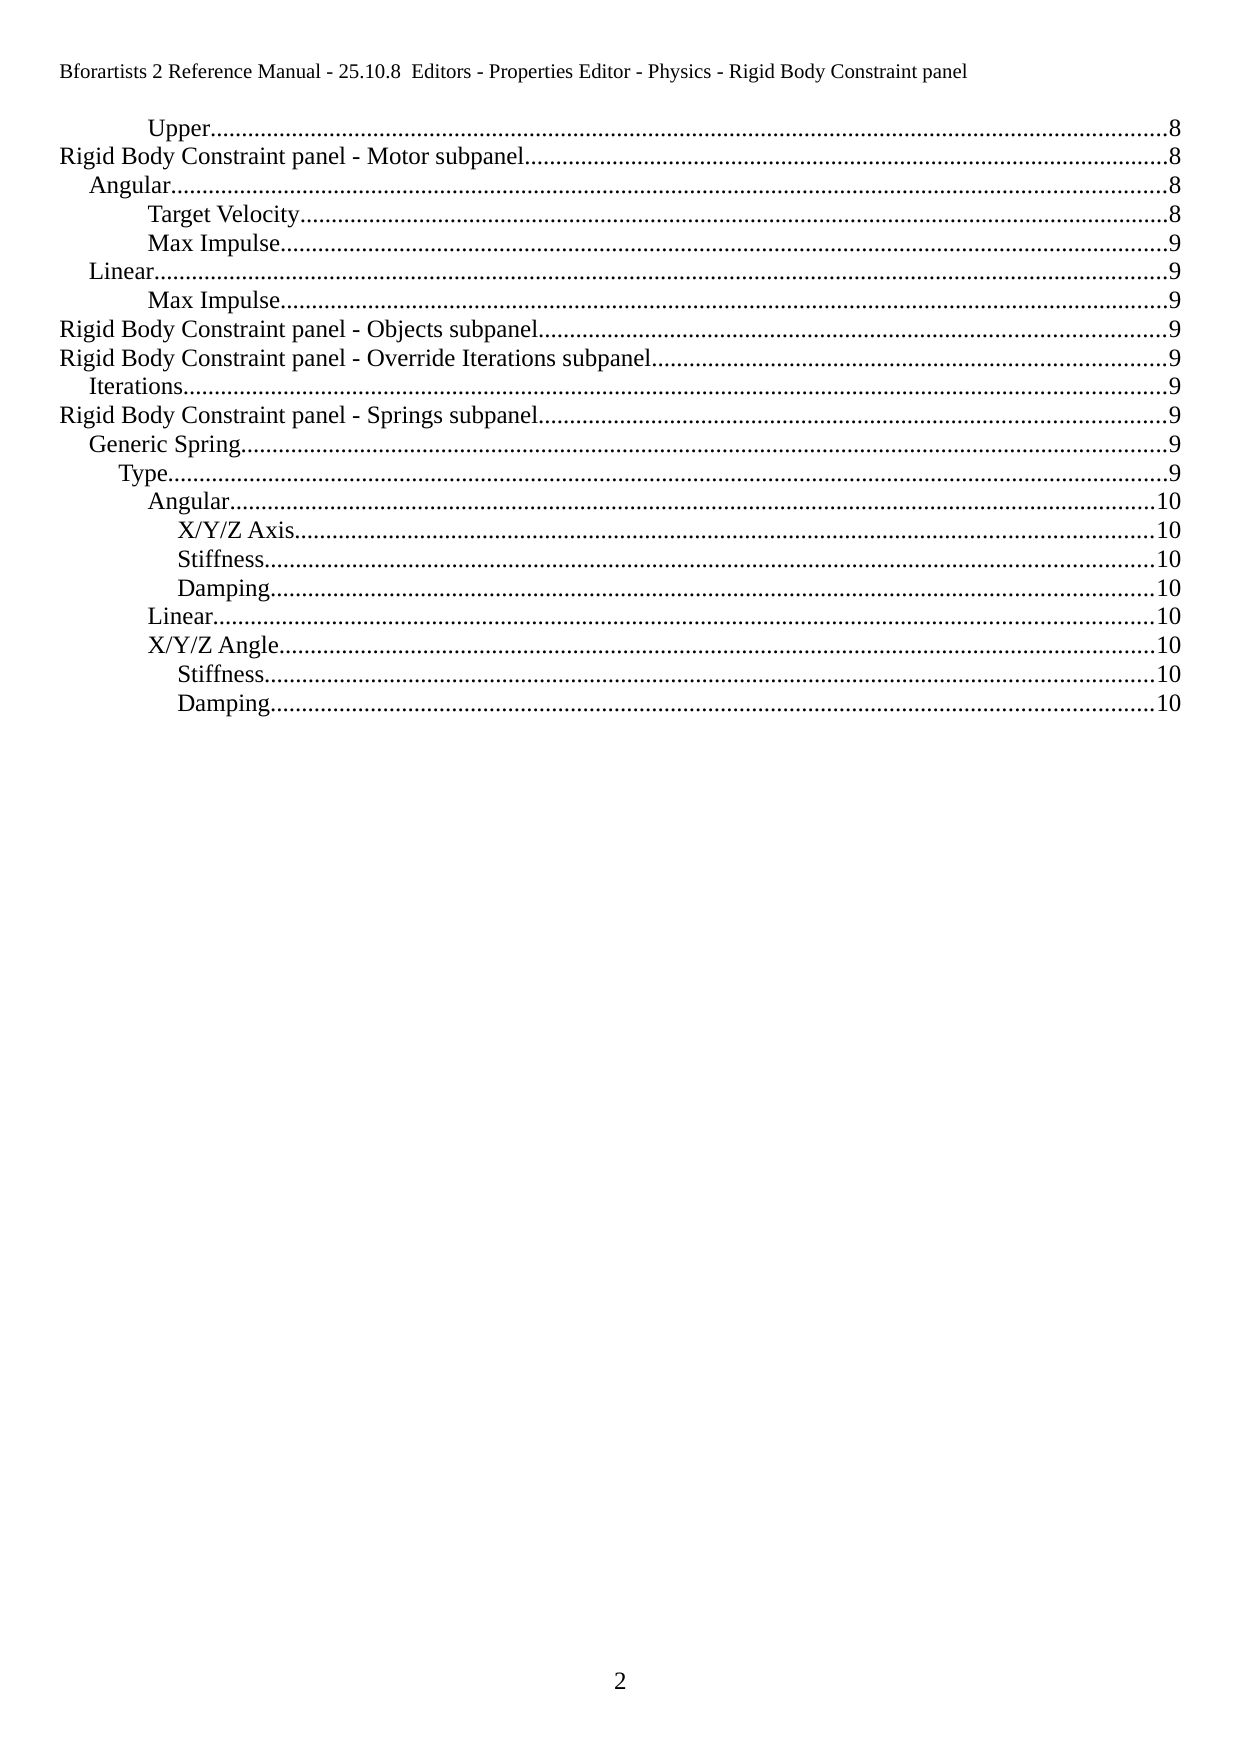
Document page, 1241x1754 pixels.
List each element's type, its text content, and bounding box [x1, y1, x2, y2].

text Damping 10 [177, 573, 1181, 601]
text Linear 10 [147, 601, 1181, 630]
text Stiffness 10 [177, 659, 1181, 688]
text Generic Spring 9 [88, 429, 1181, 458]
text Iterations 9 [88, 371, 1181, 400]
text Rigid Body Constraint panel - Springs subpanel 9 [59, 400, 1181, 429]
text Rigid Body Constraint panel - Objects subpanel 9 [59, 314, 1181, 343]
text X/Y/Z Axis 10 [177, 515, 1181, 544]
text Stiffness 10 [177, 544, 1181, 573]
text Damping 10 [177, 688, 1181, 716]
text Upper 8 [147, 113, 1181, 141]
text Linear 9 [88, 256, 1181, 285]
text Target Velocity 8 [147, 199, 1181, 228]
text Angular 8 [88, 170, 1181, 199]
text Angular 10 [147, 486, 1181, 515]
text Max Impulse 9 [147, 228, 1181, 256]
text Rigid Body Constraint panel - Motor subpanel 8 [59, 141, 1181, 170]
text Rigid Body Constraint panel - Override Iterations subpanel 9 [59, 343, 1181, 371]
text Max Impulse 9 [147, 285, 1181, 314]
text X/Y/Z Angle 10 [147, 630, 1181, 659]
text Type 9 [118, 458, 1181, 486]
